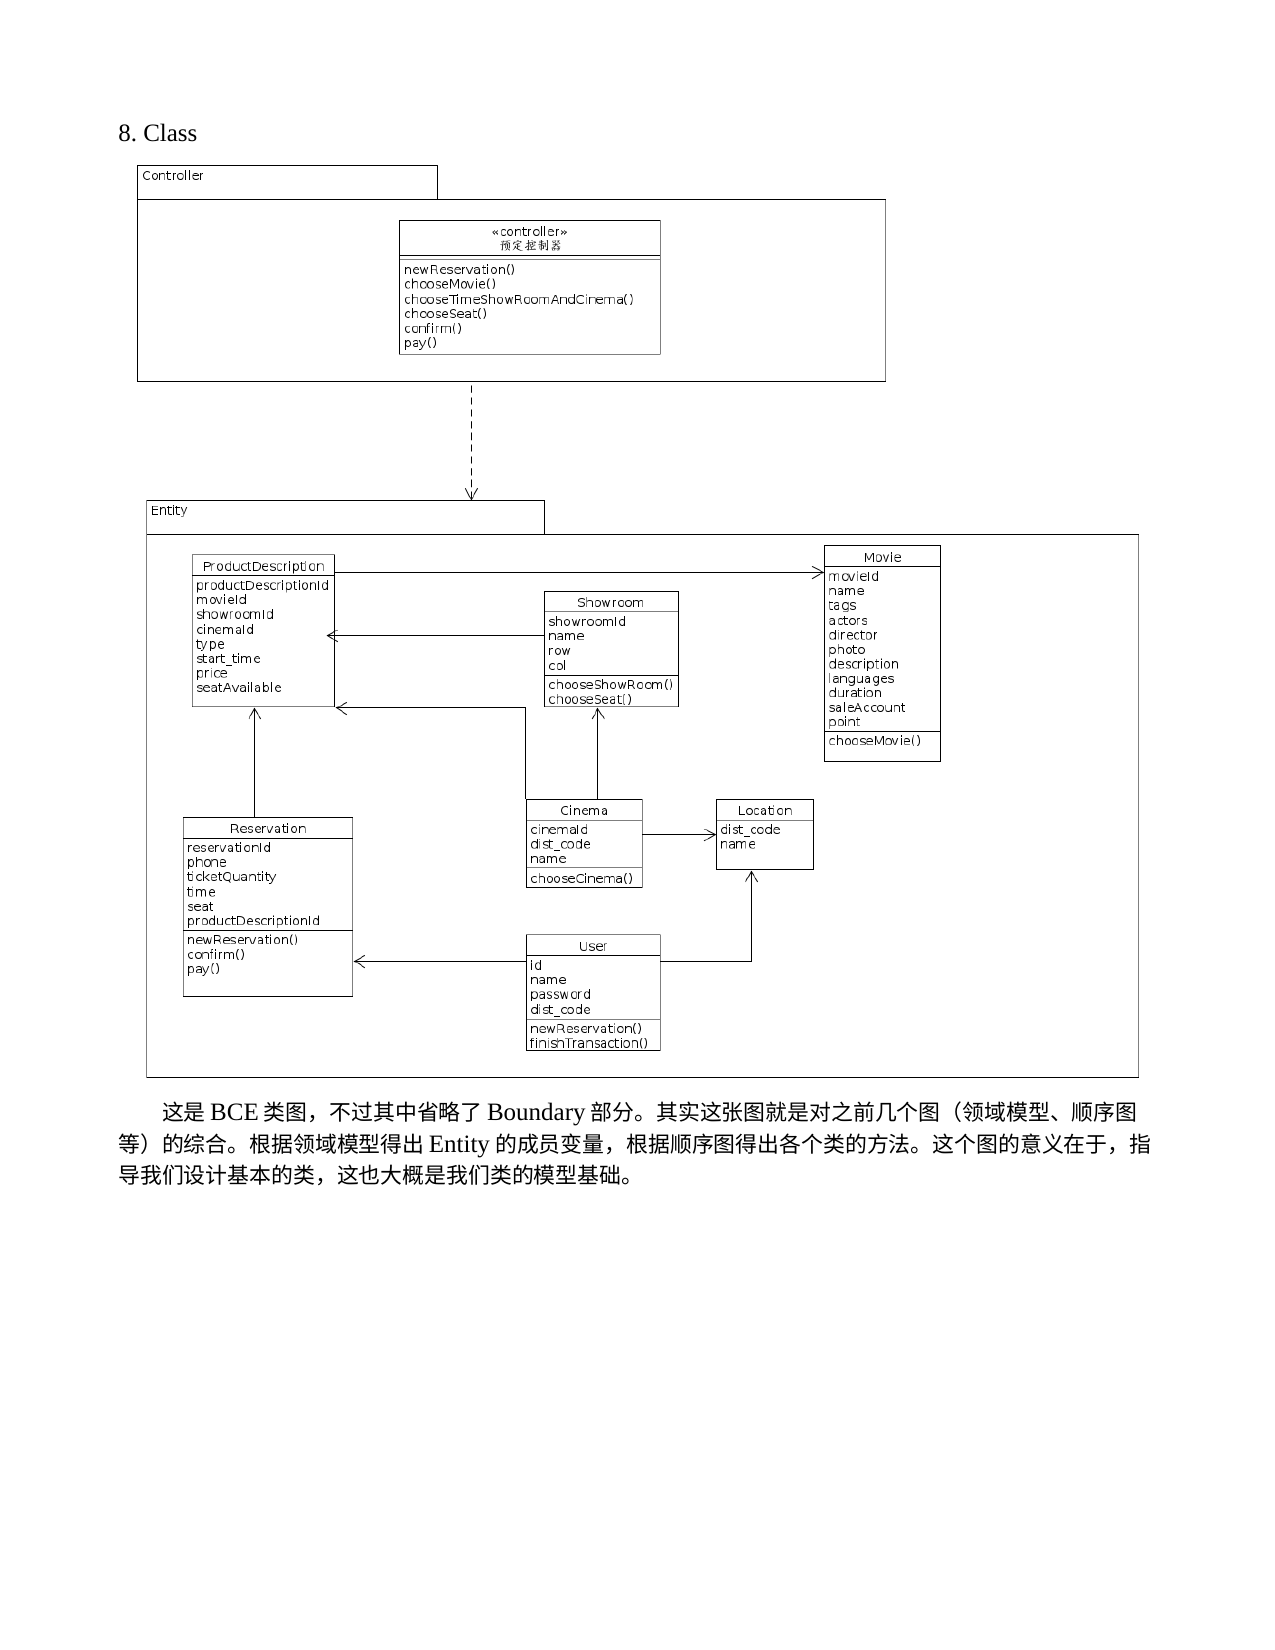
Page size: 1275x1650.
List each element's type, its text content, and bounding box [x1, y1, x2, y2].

text 这是BCE类图，不过其中省略了Boundary部分。其实这张图就是对之前几个图（领域模型、顺序图等）的综合。根据领域模型得出Entity的成员变量，根据顺序图得出各个类的方法。这个图的意义在于，指导我们设计基本的类，这也大概是我们类的模型基础。 [118, 1096, 1157, 1190]
text 8. Class [118, 118, 1157, 146]
picture [118, 146, 1157, 1096]
